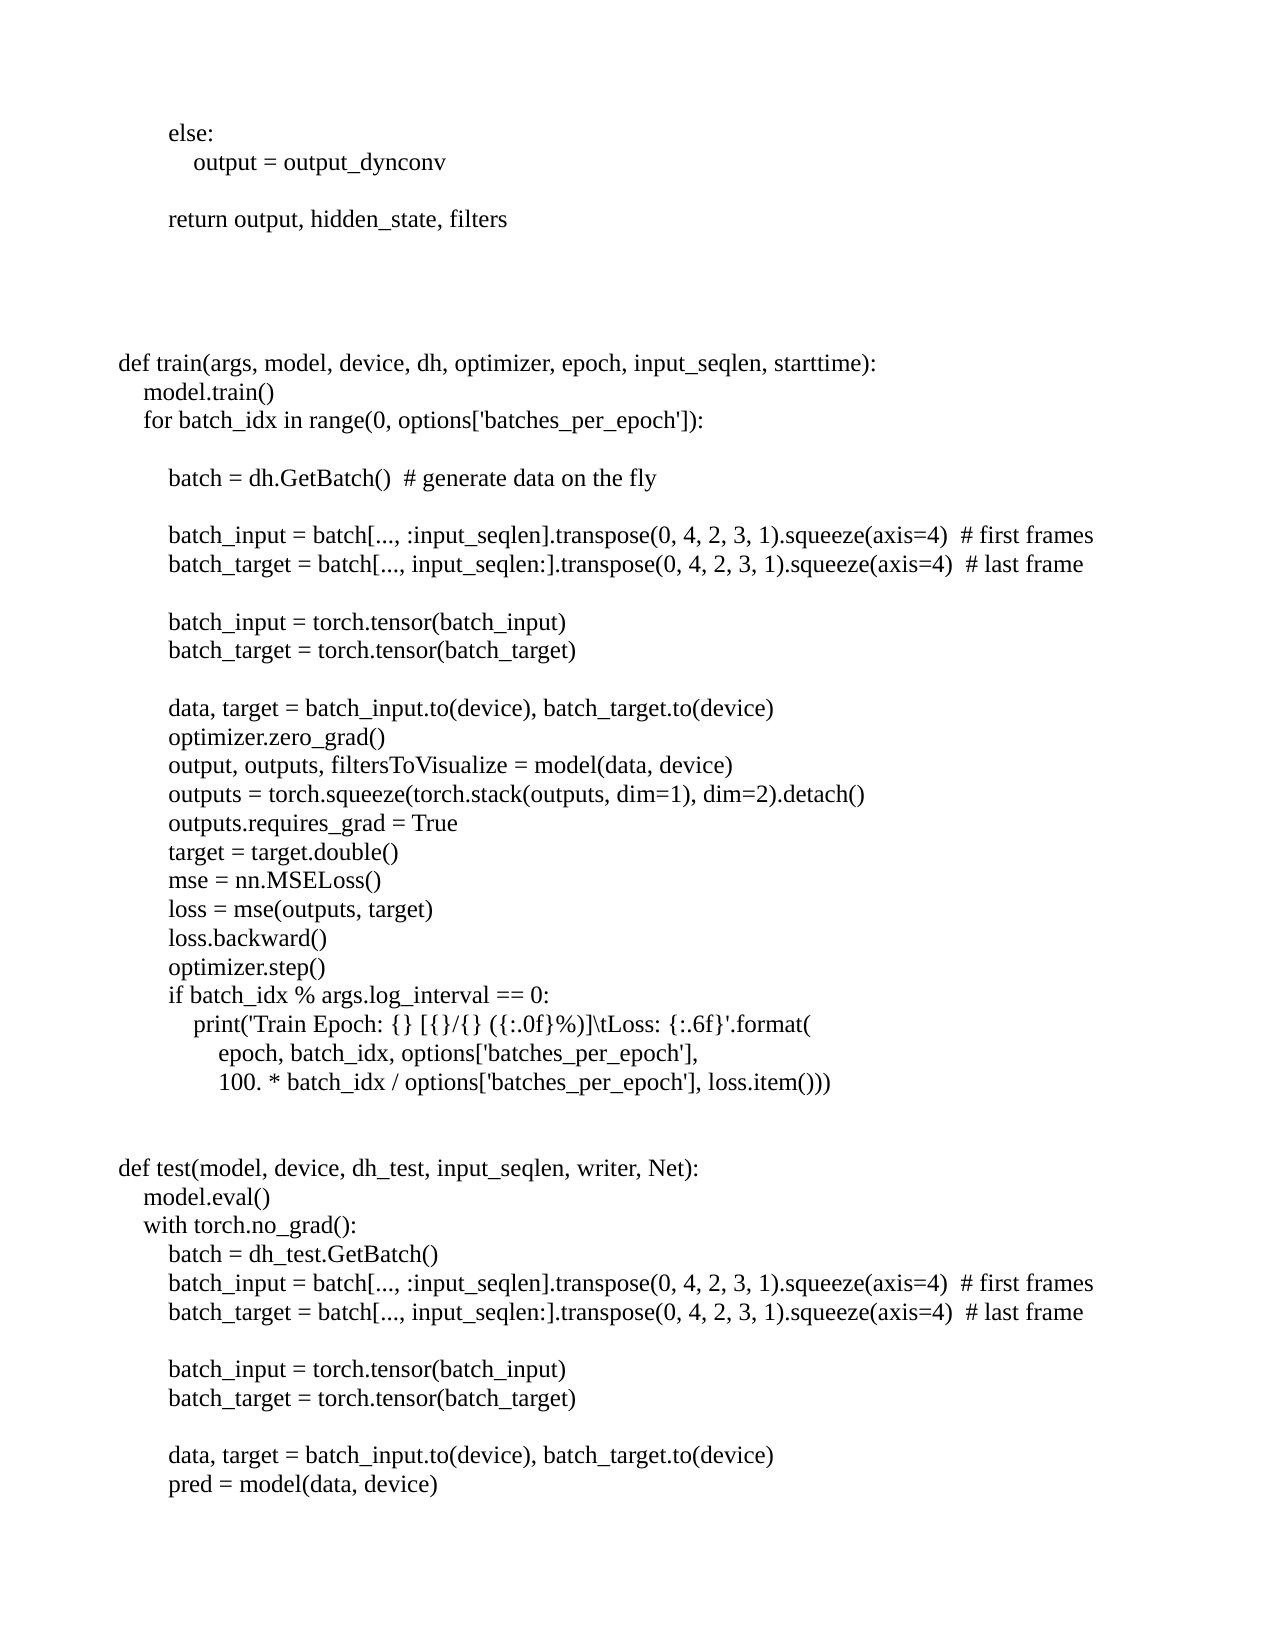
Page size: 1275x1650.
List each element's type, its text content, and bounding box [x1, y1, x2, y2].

text model.eval() [118, 1182, 1157, 1211]
text outputs = torch.squeeze(torch.stack(outputs, dim=1), dim=2).detach() [118, 779, 1157, 808]
text def train(args, model, device, dh, optimizer, epoch, input_seqlen, starttime): [118, 348, 1157, 377]
text data, target = batch_input.to(device), batch_target.to(device) [118, 1441, 1157, 1469]
text batch_input = torch.tensor(batch_input) [118, 1354, 1157, 1383]
text output, outputs, filtersToVisualize = model(data, device) [118, 751, 1157, 779]
text model.train() [118, 377, 1157, 406]
text batch_target = torch.tensor(batch_target) [118, 1383, 1157, 1412]
text batch_input = batch[..., :input_seqlen].transpose(0, 4, 2, 3, 1).squeeze(axis=4) # first frames [118, 1268, 1157, 1297]
text optimizer.step() [118, 952, 1157, 981]
text pred = model(data, device) [118, 1469, 1157, 1498]
text batch = dh.GetBatch() # generate data on the fly [118, 463, 1157, 492]
text return output, hidden_state, filters [118, 204, 1157, 233]
text optimizer.zero_grad() [118, 722, 1157, 751]
text else: [118, 118, 1157, 147]
text epoch, batch_idx, options['batches_per_epoch'], [118, 1038, 1157, 1067]
text 100. * batch_idx / options['batches_per_epoch'], loss.item())) [118, 1067, 1157, 1096]
text output = output_dynconv [118, 147, 1157, 176]
text target = target.double() [118, 837, 1157, 866]
text batch_input = batch[..., :input_seqlen].transpose(0, 4, 2, 3, 1).squeeze(axis=4) # first frames [118, 521, 1157, 549]
text def test(model, device, dh_test, input_seqlen, writer, Net): [118, 1153, 1157, 1182]
text batch_target = batch[..., input_seqlen:].transpose(0, 4, 2, 3, 1).squeeze(axis=4) # last frame [118, 549, 1157, 578]
text batch = dh_test.GetBatch() [118, 1239, 1157, 1268]
text loss.backward() [118, 923, 1157, 952]
text for batch_idx in range(0, options['batches_per_epoch']): [118, 406, 1157, 434]
text mse = nn.MSELoss() [118, 866, 1157, 894]
text loss = mse(outputs, target) [118, 894, 1157, 923]
text batch_target = batch[..., input_seqlen:].transpose(0, 4, 2, 3, 1).squeeze(axis=4) # last frame [118, 1297, 1157, 1326]
text batch_input = torch.tensor(batch_input) [118, 607, 1157, 636]
text batch_target = torch.tensor(batch_target) [118, 636, 1157, 664]
text print('Train Epoch: {} [{}/{} ({:.0f}%)]\tLoss: {:.6f}'.format( [118, 1009, 1157, 1038]
text if batch_idx % args.log_interval == 0: [118, 981, 1157, 1009]
text data, target = batch_input.to(device), batch_target.to(device) [118, 693, 1157, 722]
text with torch.no_grad(): [118, 1211, 1157, 1239]
text outputs.requires_grad = True [118, 808, 1157, 837]
